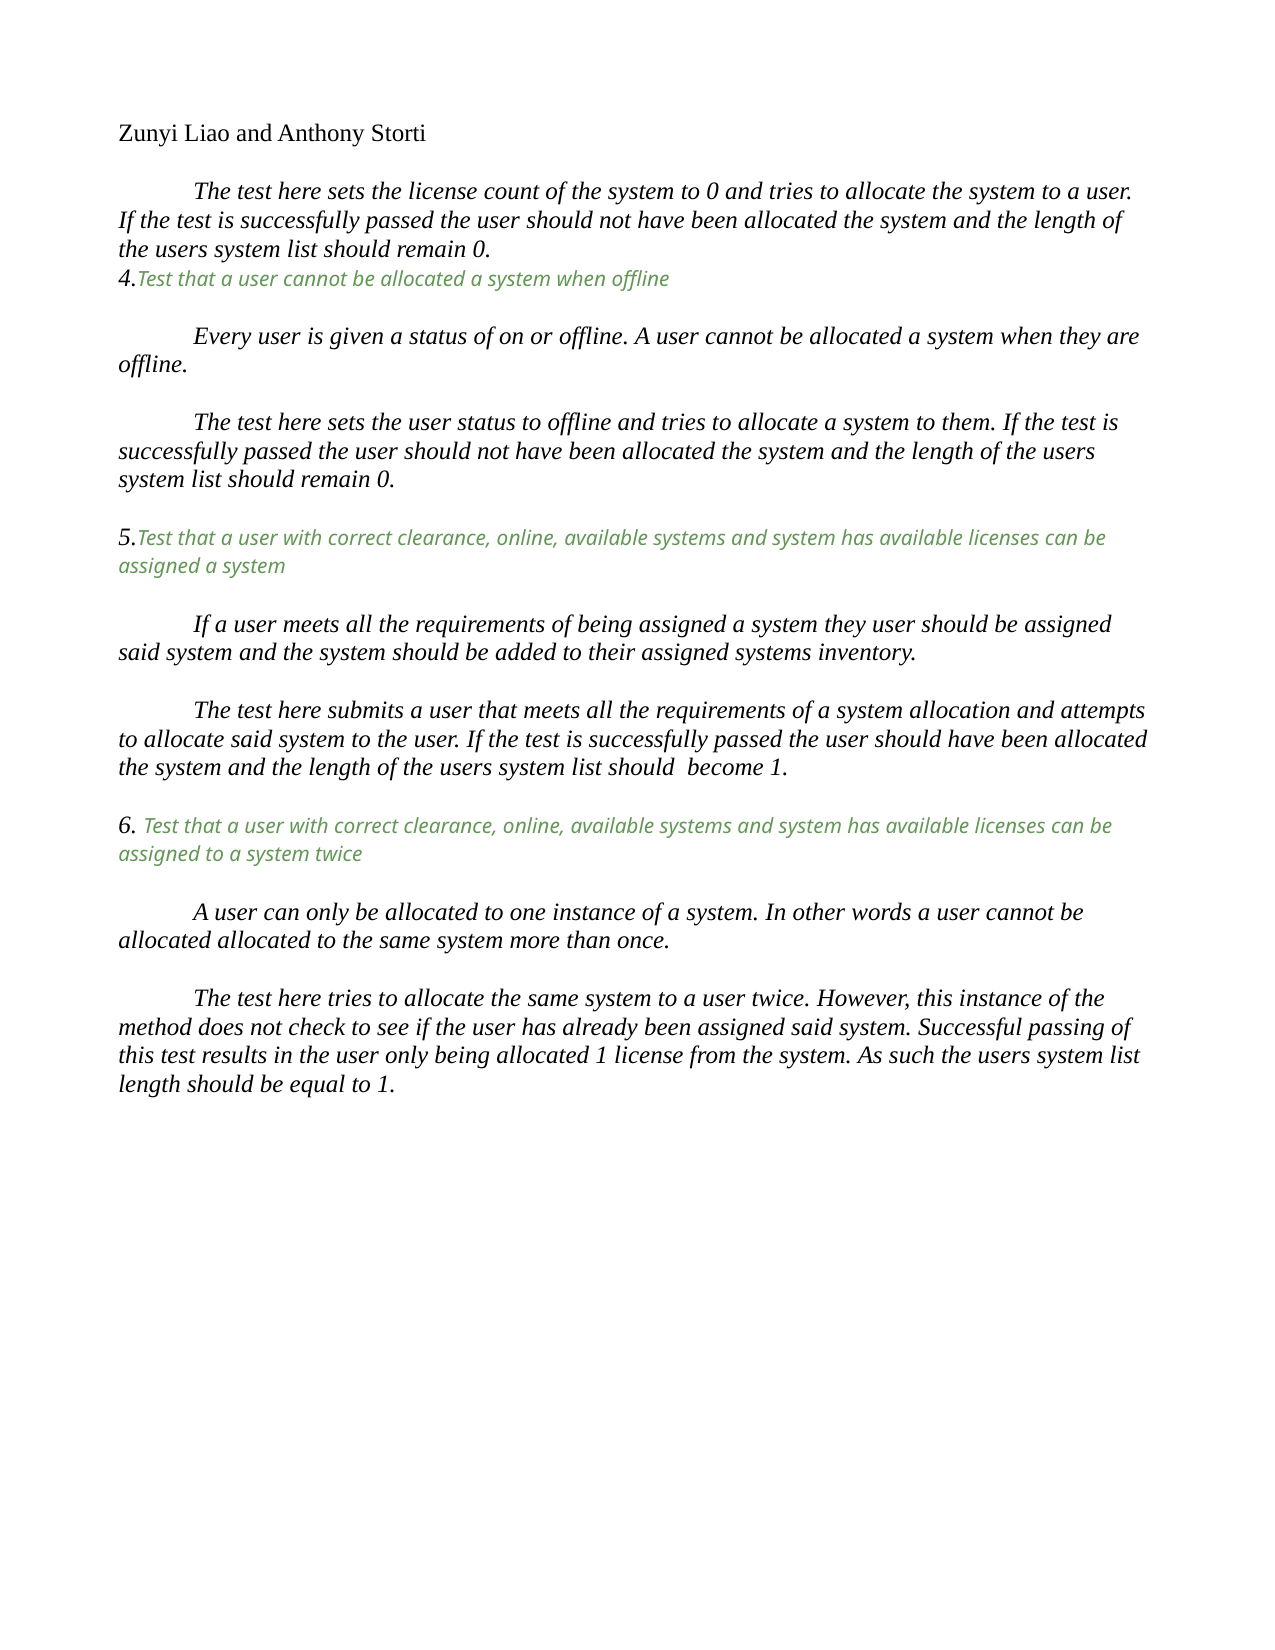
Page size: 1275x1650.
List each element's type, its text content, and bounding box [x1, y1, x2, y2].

text 4.Test that a user cannot be allocated a system when offline [118, 263, 1157, 292]
text The test here tries to allocate the same system to a user twice. However, this instance of the method does not check to see if the user has already been assigned said system. Successful passing of this test results in the user only being allocated 1 license from the system. As such the users system list length should be equal to 1. [118, 983, 1157, 1098]
text If the test is successfully passed the user should not have been allocated the system and the length of the users system list should remain 0. [118, 205, 1157, 263]
text If a user meets all the requirements of being assigned a system they user should be assigned said system and the system should be added to their assigned systems inventory. [118, 609, 1157, 666]
text Every user is given a status of on or offline. A user cannot be allocated a system when they are offline. [118, 321, 1157, 378]
text The test here sets the license count of the system to 0 and tries to allocate the system to a user. [118, 176, 1157, 205]
text The test here sets the user status to offline and tries to allocate a system to them. If the test is successfully passed the user should not have been allocated the system and the length of the users system list should remain 0. [118, 407, 1157, 493]
text The test here submits a user that meets all the requirements of a system allocation and attempts to allocate said system to the user. If the test is successfully passed the user should have been allocated the system and the length of the users system list should become 1. [118, 695, 1157, 781]
text 6. Test that a user with correct clearance, online, available systems and system has available licenses can be assigned to a system twice [118, 810, 1157, 868]
text 5.Test that a user with correct clearance, online, available systems and system has available licenses can be assigned a system [118, 522, 1157, 580]
text A user can only be allocated to one instance of a system. In other words a user cannot be allocated allocated to the same system more than once. [118, 897, 1157, 954]
